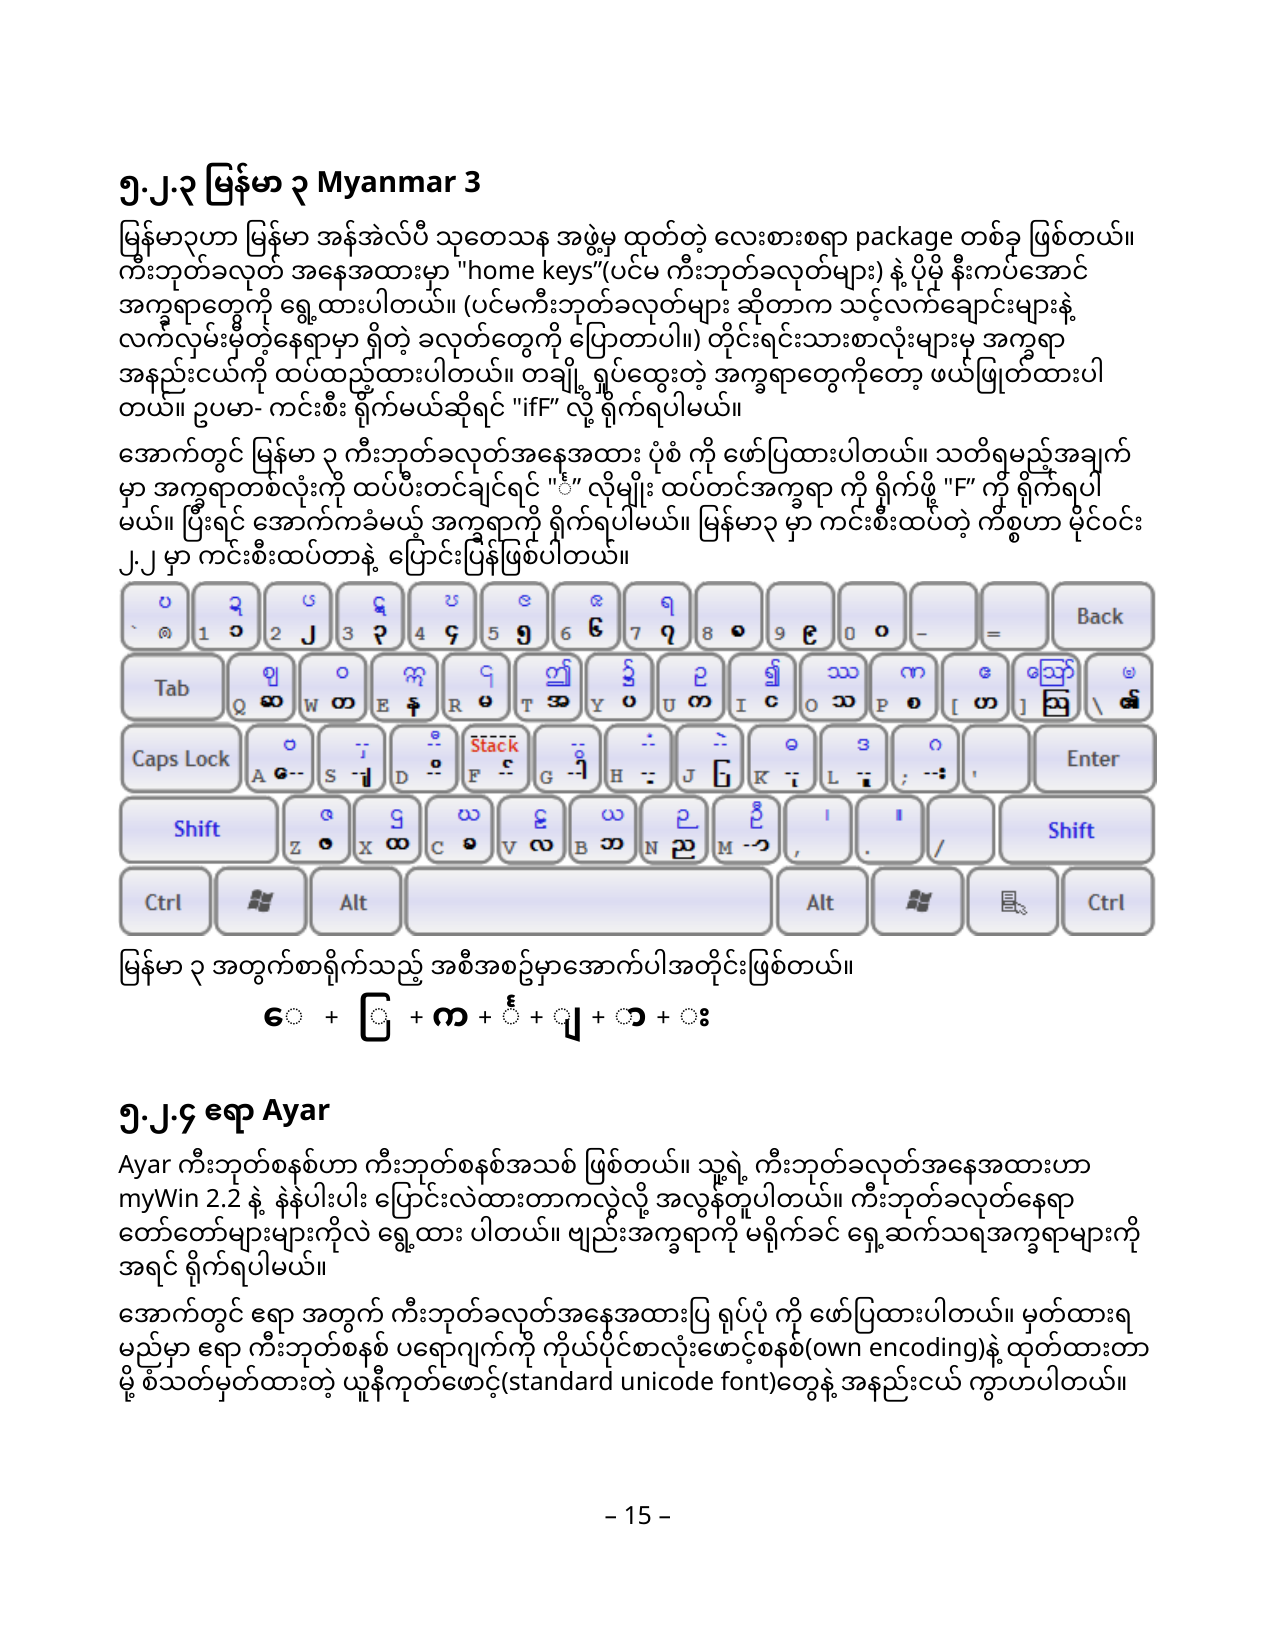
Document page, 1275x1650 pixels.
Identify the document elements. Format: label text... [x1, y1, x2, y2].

text မြန်မာ ၃ အတွက်စာရိုက်သည့် အစီအစဥ်မှာအောက်ပါအတိုင်းဖြစ်တယ်။ [118, 936, 1157, 982]
picture [118, 581, 1157, 936]
text ေ + ြ + က + င်္ + ျ + ာ + း [118, 991, 1157, 1037]
text Ayar ကီးဘုတ်စနစ်ဟာ ကီးဘုတ်စနစ်အသစ် ဖြစ်တယ်။ သူ့ရဲ့ ကီးဘုတ်ခလုတ်အနေအထားဟာ myWin 2.2 နဲ့ နဲနဲပါးပါး ပြောင်းလဲထားတာကလွဲလို့ အလွန်တူပါတယ်။ ကီးဘုတ်ခလုတ်နေရာတော်တော်များများကိုလဲ ရွေ့ထား ပါတယ်။ ဗျည်းအက္ခရာကို မရိုက်ခင် ရှေ့ဆက်သရအက္ခရာများကို အရင် ရိုက်ရပါမယ်။ [118, 1147, 1157, 1283]
subtitle ၅.၂.၄ ဧရာ Ayar [118, 1089, 1157, 1128]
text အောက်တွင် မြန်မာ ၃ ကီးဘုတ်ခလုတ်အနေအထား ပုံစံ ကို ဖော်ပြထားပါတယ်။ သတိရမည့်အချက်မှာ အက္ခရာတစ်လုံးကို ထပ်ပီးတင်ချင်ရင် "င်္” လိုမျိုး ထပ်တင်အက္ခရာ ကို ရိုက်ဖို့ "F” ကို ရိုက်ရပါမယ်။ ပြီးရင် အောက်ကခံမယ့် အက္ခရာကို ရိုက်ရပါမယ်။ မြန်မာ၃ မှာ ကင်းစီးထပ်တဲ့ ကိစ္စဟာ မိုင်၀င်း ၂.၂ မှာ ကင်းစီးထပ်တာနဲ့ ပြောင်းပြန်ဖြစ်ပါတယ်။ [118, 436, 1157, 572]
subtitle ၅.၂.၃ မြန်မာ ၃ Myanmar 3 [118, 161, 1157, 201]
text အောက်တွင် ဧရာ အတွက် ကီးဘုတ်ခလုတ်အနေအထားပြ ရုပ်ပုံ ကို ဖော်ပြထားပါတယ်။ မှတ်ထားရမည်မှာ ဧရာ ကီးဘုတ်စနစ် ပရောဂျက်ကို ကိုယ်ပိုင်စာလုံးဖောင့်စနစ်(own encoding)နဲ့ ထုတ်ထားတာမို့ စံသတ်မှတ်ထားတဲ့ ယူနီကုတ်ဖောင့်(standard unicode font)တွေနဲ့ အနည်းငယ် ကွာဟပါတယ်။ [118, 1295, 1157, 1397]
text မြန်မာ၃ဟာ မြန်မာ အန်အဲလ်ပီ သုတေသန အဖွဲ့မှ ထုတ်တဲ့ လေးစားစရာ package တစ်ခု ဖြစ်တယ်။ ကီးဘုတ်ခလုတ် အနေအထားမှာ "home keys”(ပင်မ ကီးဘုတ်ခလုတ်များ) နဲ့ ပိုမို နီးကပ်အောင် အက္ခရာတွေကို ရွေ့ထားပါတယ်။ (ပင်မကီးဘုတ်ခလုတ်များ ဆိုတာက သင့်လက်ချောင်းများနဲ့ လက်လှမ်းမှီတဲ့နေရာမှာ ရှိတဲ့ ခလုတ်တွေကို ပြောတာပါ။) တိုင်းရင်းသားစာလုံးများမှ အက္ခရာအနည်းငယ်ကို ထပ်ထည့်ထားပါတယ်။ တချို့ ရှုပ်ထွေးတဲ့ အက္ခရာတွေကိုတော့ ဖယ်ဖြုတ်ထားပါတယ်။ ဥပမာ- ကင်းစီး ရိုက်မယ်ဆိုရင် "ifF” လို့ ရိုက်ရပါမယ်။ [118, 219, 1157, 423]
